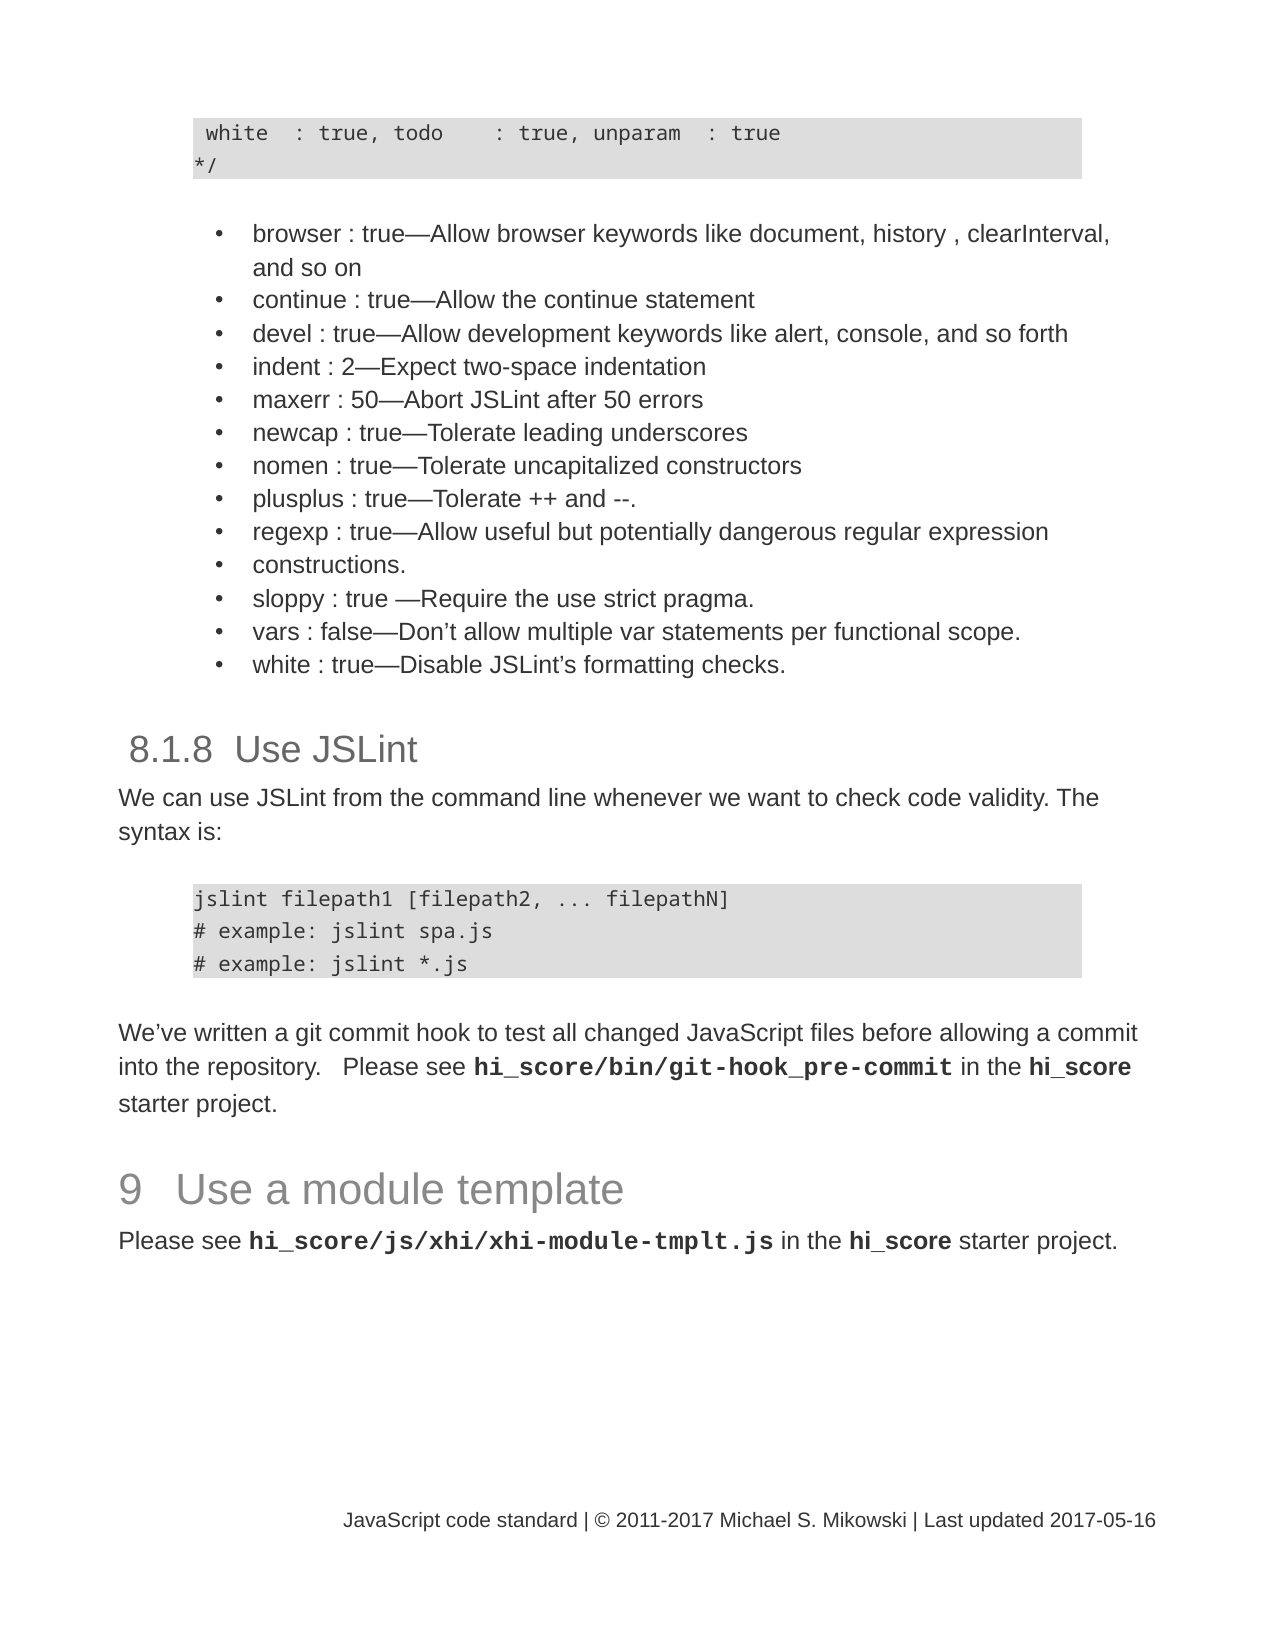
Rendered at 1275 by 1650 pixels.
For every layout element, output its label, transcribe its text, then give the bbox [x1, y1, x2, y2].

text white : true, todo : true, unparam : true */ [193, 118, 1082, 179]
text # example: jslint spa.js [193, 917, 1082, 945]
text # example: jslint *.js [193, 949, 1082, 978]
text Please see hi_score/js/xhi/xhi-module-tmplt.js in the hi_score starter project. [118, 1226, 1157, 1257]
text We can use JSLint from the command line whenever we want to check code validity. The syntax is: [118, 782, 1157, 846]
list devel : true—Allow development keywords like alert, console, and so forth [215, 319, 1157, 347]
text jslint filepath1 [filepath2, ... filepathN] [193, 884, 1082, 912]
list browser : true—Allow browser keywords like document, history , clearInterval, and so on [215, 219, 1157, 281]
subtitle Use a module template [118, 1163, 1157, 1213]
list maxerr : 50—Abort JSLint after 50 errors [215, 385, 1157, 414]
subtitle Use JSLint [118, 726, 1157, 770]
list white : true—Disable JSLint’s formatting checks. [215, 650, 1157, 679]
list nomen : true—Tolerate uncapitalized constructors [215, 451, 1157, 480]
list plusplus : true—Tolerate ++ and --. [215, 484, 1157, 513]
list vars : false—Don’t allow multiple var statements per functional scope. [215, 617, 1157, 646]
list continue : true—Allow the continue statement [215, 286, 1157, 314]
list constructions. [215, 551, 1157, 579]
text We’ve written a git commit hook to test all changed JavaScript files before allowing a commit into the repository. Please see hi_score/bin/git-hook_pre-commit in the hi_score starter project. [118, 1018, 1157, 1118]
list newcap : true—Tolerate leading underscores [215, 418, 1157, 447]
list regexp : true—Allow useful but potentially dangerous regular expression [215, 517, 1157, 546]
list indent : 2—Expect two-space indentation [215, 352, 1157, 381]
list sloppy : true —Require the use strict pragma. [215, 584, 1157, 612]
